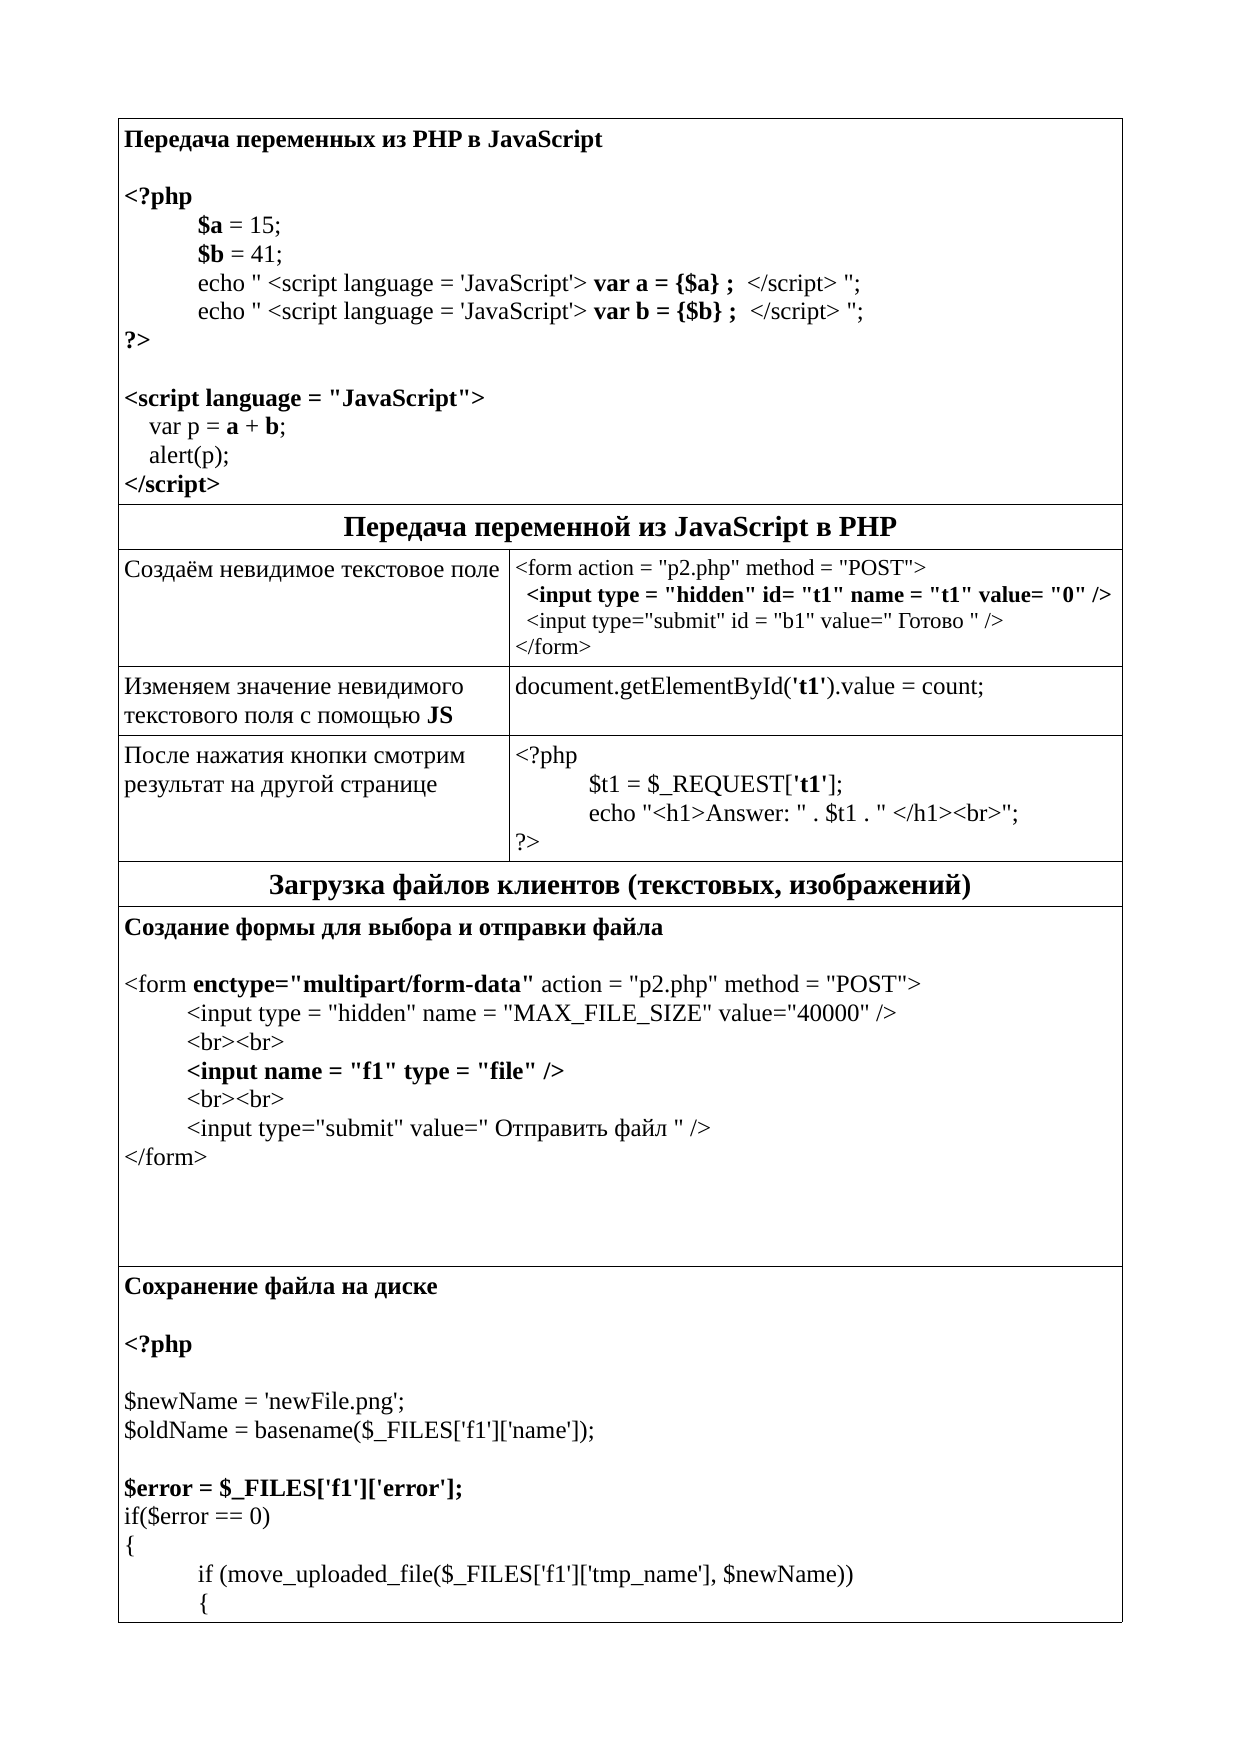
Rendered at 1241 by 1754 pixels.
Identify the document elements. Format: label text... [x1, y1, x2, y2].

table_cell После нажатия кнопки смотрим результат на другой странице [119, 736, 509, 861]
table_cell Создание формы для выбора и отправки файла <form enctype="multipart/form-data" action = "p2.php" method = "POST"> <input type = "hidden" name = "MAX_FILE_SIZE" value="40000" /> <br><br> <input name = "f1" type = "file" /> <br><br> <input type="submit" value=" Отправить файл " /> </form> [119, 907, 1122, 1266]
table_cell Создаём невидимое текстовое поле [119, 550, 509, 666]
table_cell <form action = "p2.php" method = "POST"> <input type = "hidden" id= "t1" name = "t1" value= "0" /> <input type="submit" id = "b1" value=" Готово " /> </form> [510, 550, 1122, 666]
table_cell Сохранение файла на диске <?php $newName = 'newFile.png'; $oldName = basename($_FILES['f1']['name']); $error = $_FILES['f1']['error']; if($error == 0) { if (move_uploaded_file($_FILES['f1']['tmp_name'], $newName)) { [119, 1267, 1122, 1622]
table_cell Передача переменной из JavaScript в PHP [119, 505, 1122, 548]
table_cell <?php $t1 = $_REQUEST['t1']; echo "<h1>Answer: " . $t1 . " </h1><br>"; ?> [510, 736, 1122, 861]
table_cell document.getElementById('t1').value = count; [510, 667, 1122, 734]
table_cell Загрузка файлов клиентов (текстовых, изображений) [119, 862, 1122, 906]
table_cell Изменяем значение невидимого текстового поля с помощью JS [119, 667, 509, 734]
table_cell Передача переменных из PHP в JavaScript <?php $a = 15; $b = 41; echo " <script language = 'JavaScript'> var a = {$a} ; </script> "; echo " <script language = 'JavaScript'> var b = {$b} ; </script> "; ?> <script language = "JavaScript"> var p = a + b; alert(p); </script> [119, 119, 1122, 503]
